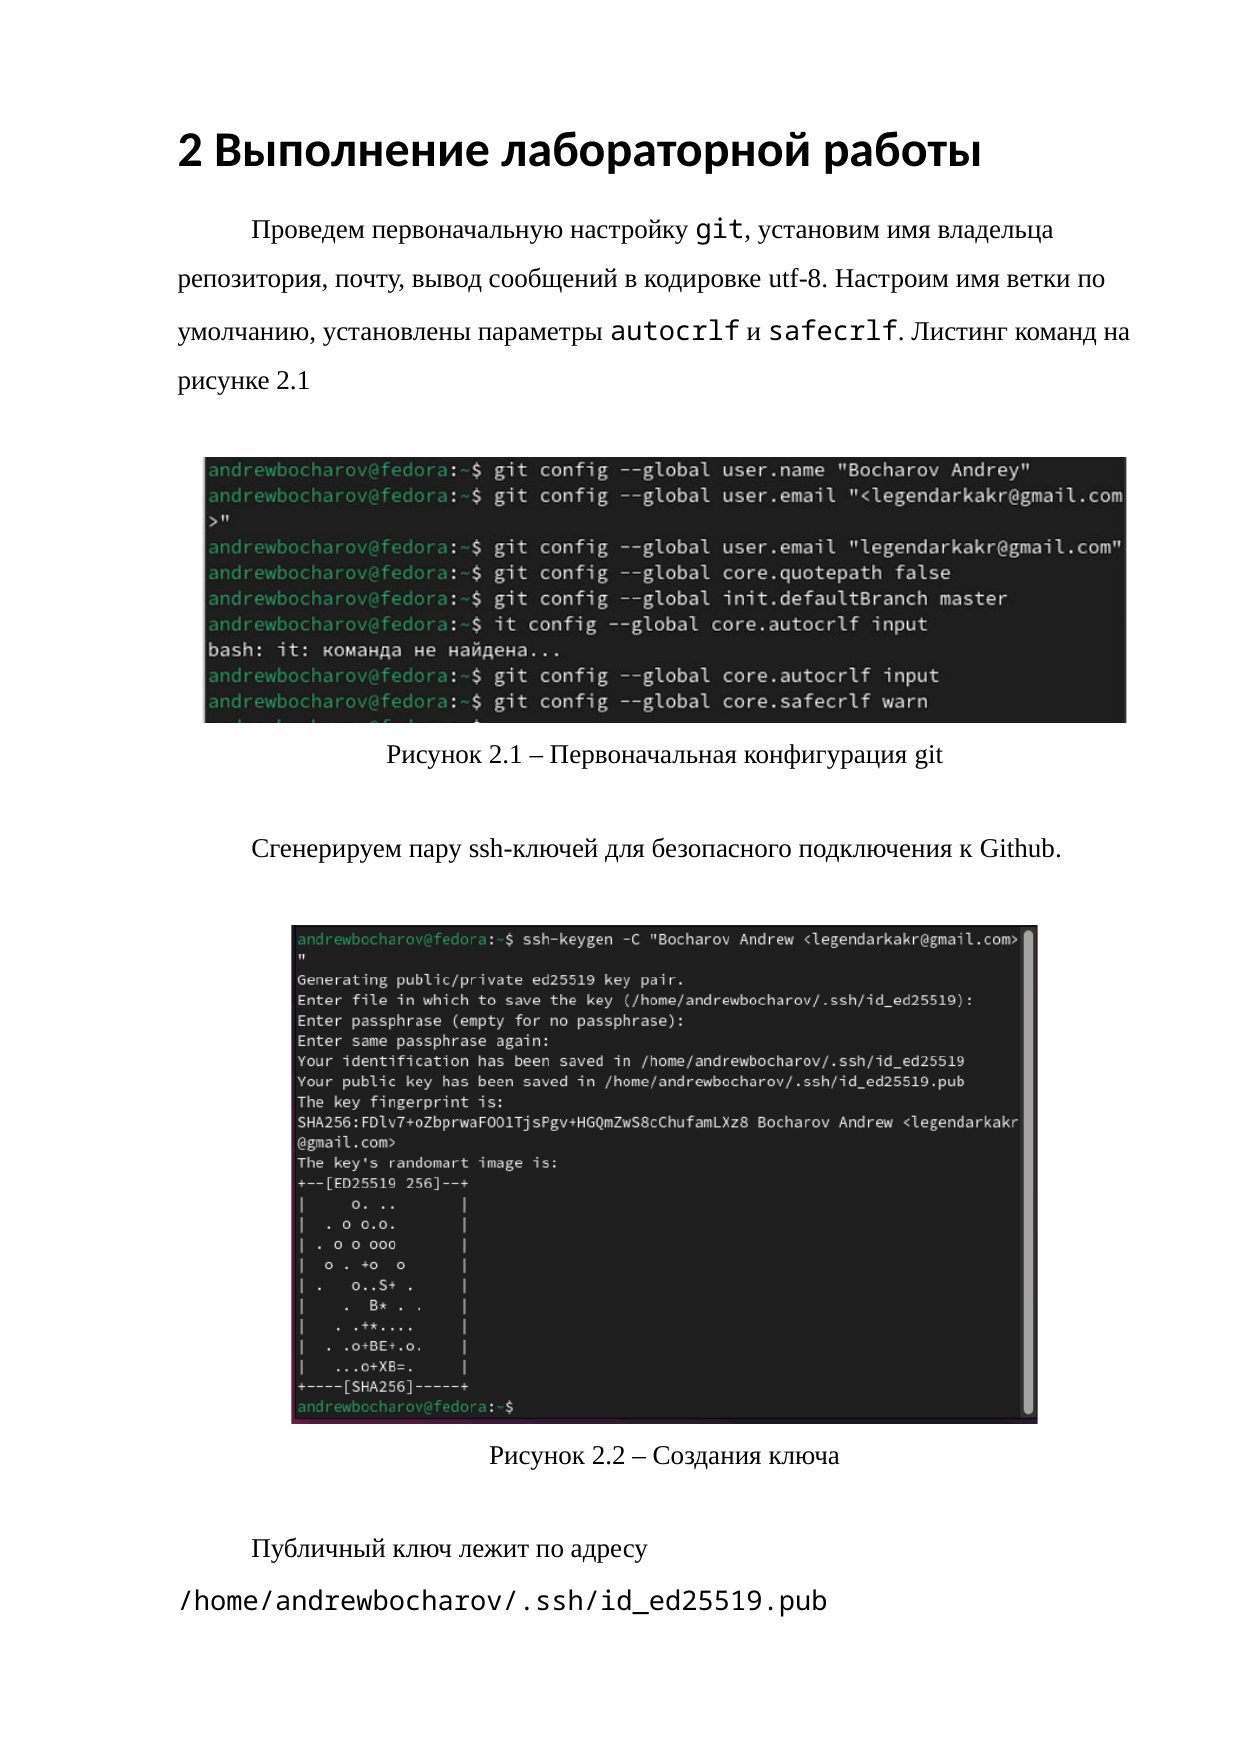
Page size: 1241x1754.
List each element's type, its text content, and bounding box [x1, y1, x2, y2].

text Рисунок 2.1 – Первоначальная конфигурация git [177, 738, 1152, 769]
text Сгенерируем пару ssh-ключей для безопасного подключения к Github. [177, 832, 1152, 863]
subtitle 2 Выполнение лабораторной работы [177, 118, 1152, 179]
picture [202, 457, 1127, 723]
text Публичный ключ лежит по адресу /home/andrewbocharov/.ssh/id_ed25519.pub [177, 1532, 1152, 1619]
text Проведем первоначальную настройку git, установим имя владельца репозитория, почту, вывод сообщений в кодировке utf-8. Настроим имя ветки по умолчанию, установлены параметры autocrlf и safecrlf. Листинг команд на рисунке 2.1 [177, 210, 1152, 395]
picture [291, 925, 1038, 1424]
text Рисунок 2.2 – Создания ключа [177, 1439, 1152, 1470]
